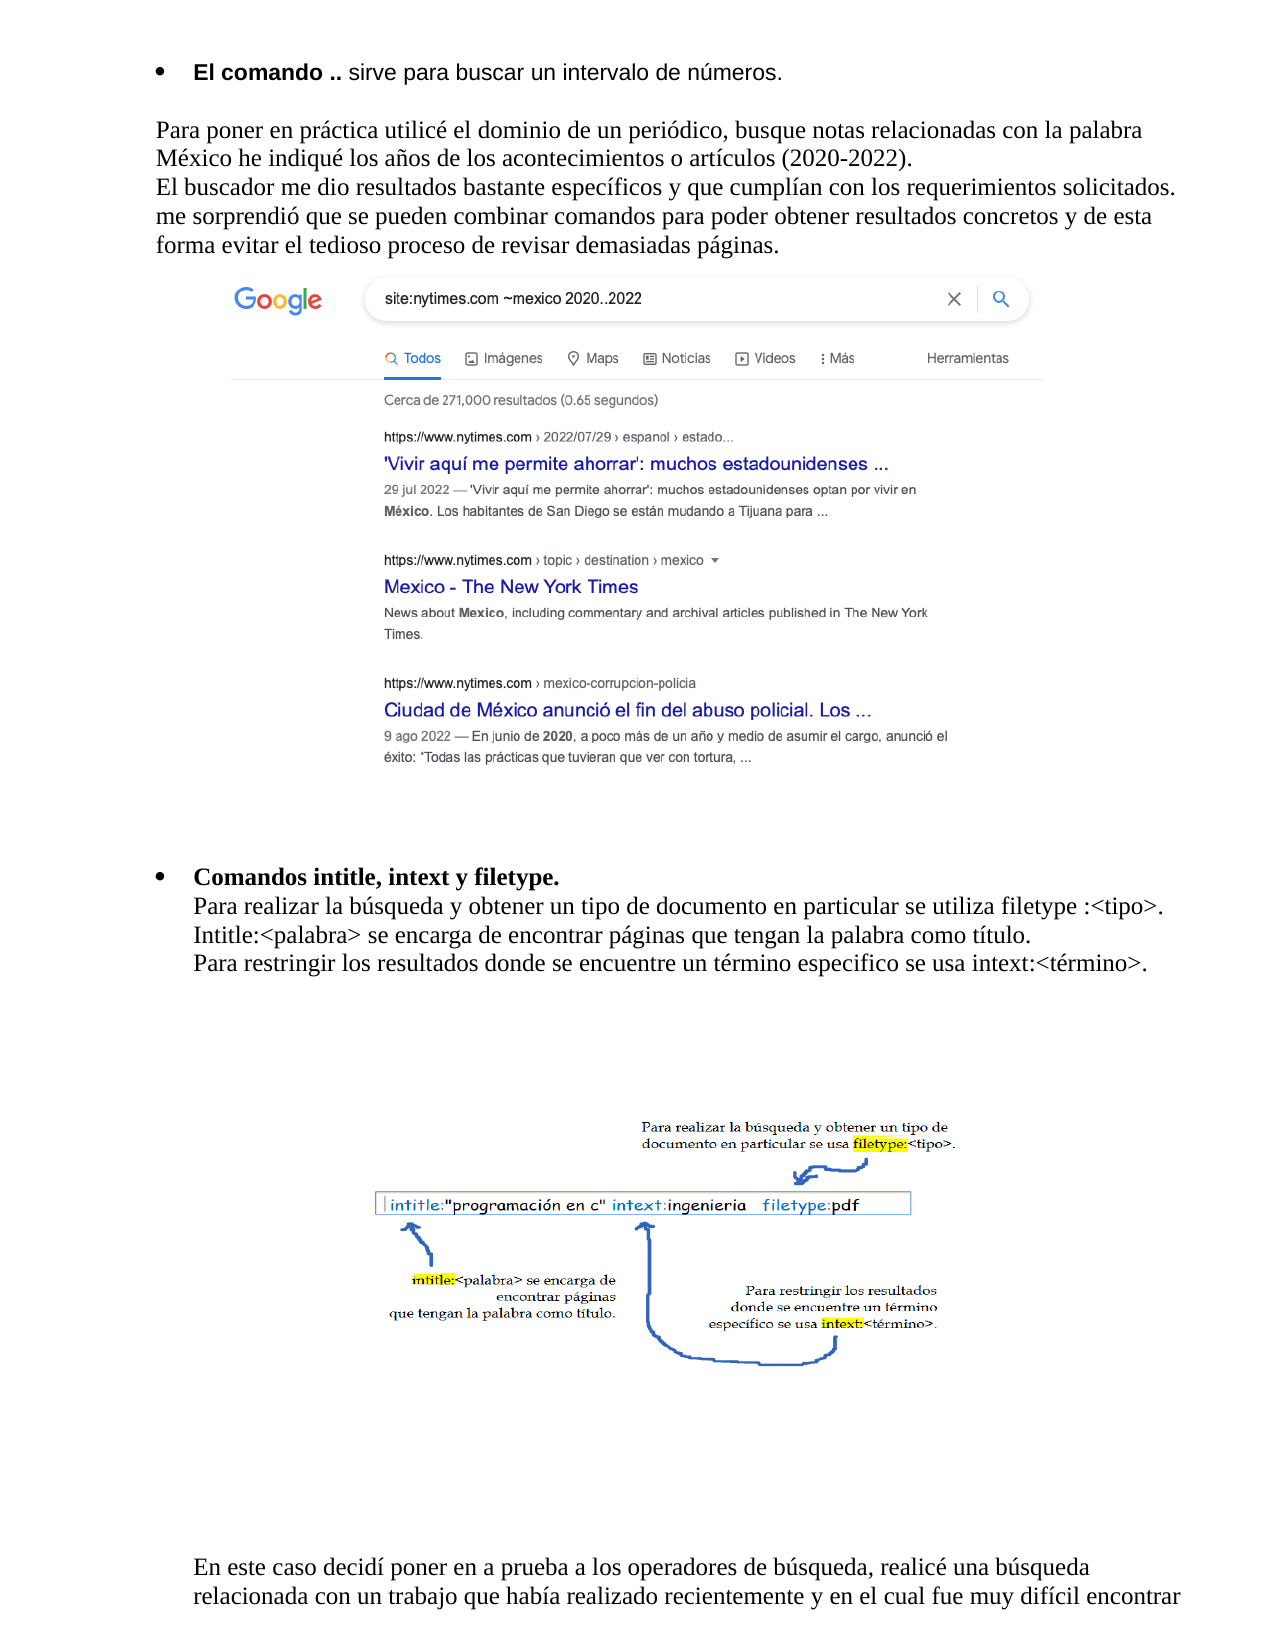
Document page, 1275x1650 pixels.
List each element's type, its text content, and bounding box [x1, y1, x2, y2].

list Intitle:<palabra> se encarga de encontrar páginas que tengan la palabra como título. [193, 920, 1205, 948]
list Para restringir los resultados donde se encuentre un término especifico se usa intext:<término>. [193, 948, 1205, 977]
list Para realizar la búsqueda y obtener un tipo de documento en particular se utiliza filetype :<tipo>. [193, 891, 1205, 920]
list El comando .. sirve para buscar un intervalo de números. [156, 59, 1205, 86]
list Comandos intitle, intext y filetype. [156, 862, 1205, 891]
text El buscador me dio resultados bastante específicos y que cumplían con los requerimientos solicitados. me sorprendió que se pueden combinar comandos para poder obtener resultados concretos y de esta forma evitar el tedioso proceso de revisar demasiadas páginas. [156, 172, 1205, 258]
text Para poner en práctica utilicé el dominio de un periódico, busque notas relacionadas con la palabra México he indiqué los años de los acontecimientos o artículos (2020-2022). [156, 115, 1205, 172]
list En este caso decidí poner en a prueba a los operadores de búsqueda, realicé una búsqueda relacionada con un trabajo que había realizado recientemente y en el cual fue muy difícil encontrar [193, 1552, 1205, 1610]
